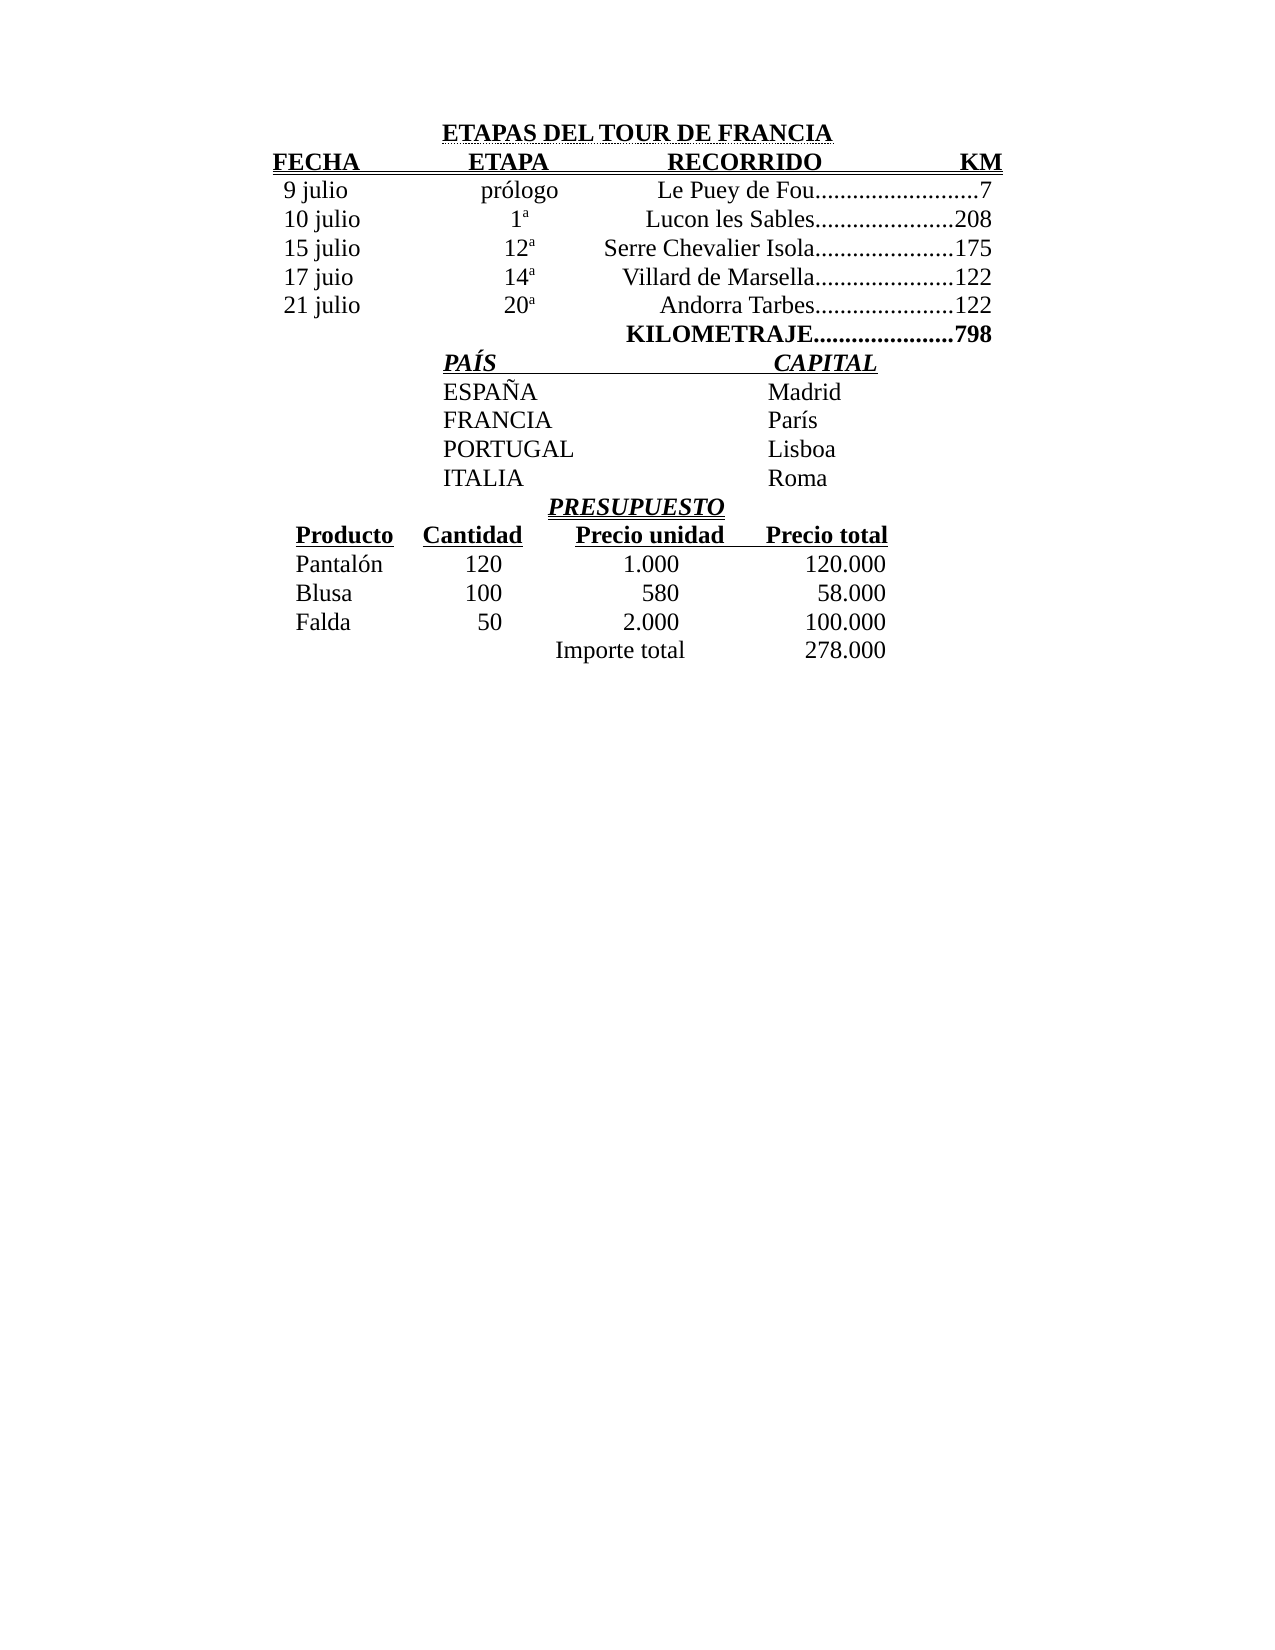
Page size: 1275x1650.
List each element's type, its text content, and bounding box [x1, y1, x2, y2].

text 10 julio 1a Lucon les Sables 208 [118, 204, 1157, 233]
text Importe total 278.000 [555, 636, 1157, 664]
text 9 julio prólogo Le Puey de Fou 7 [118, 176, 1157, 204]
text ITALIA Roma [443, 463, 1157, 492]
text PORTUGAL Lisboa [443, 434, 1157, 463]
text ESPAÑA Madrid [443, 377, 1157, 406]
text Pantalón 120 1.000 120.000 [295, 549, 1157, 578]
text FECHA ETAPA RECORRIDO KM [118, 147, 1157, 176]
text 21 julio 20a Andorra Tarbes 122 [118, 291, 1157, 319]
text ETAPAS DEL TOUR DE FRANCIA [118, 118, 1157, 147]
text 17 juio 14a Villard de Marsella 122 [118, 262, 1157, 291]
text PAÍS CAPITAL [443, 348, 1157, 377]
text 15 julio 12a Serre Chevalier Isola 175 [118, 233, 1157, 262]
text FRANCIA París [443, 406, 1157, 434]
text Falda 50 2.000 100.000 [295, 607, 1157, 636]
text Producto Cantidad Precio unidad Precio total [295, 521, 1157, 549]
text KILOMETRAJE 798 [118, 319, 1157, 348]
text PRESUPUESTO [118, 492, 1157, 521]
text Blusa 100 580 58.000 [295, 578, 1157, 607]
